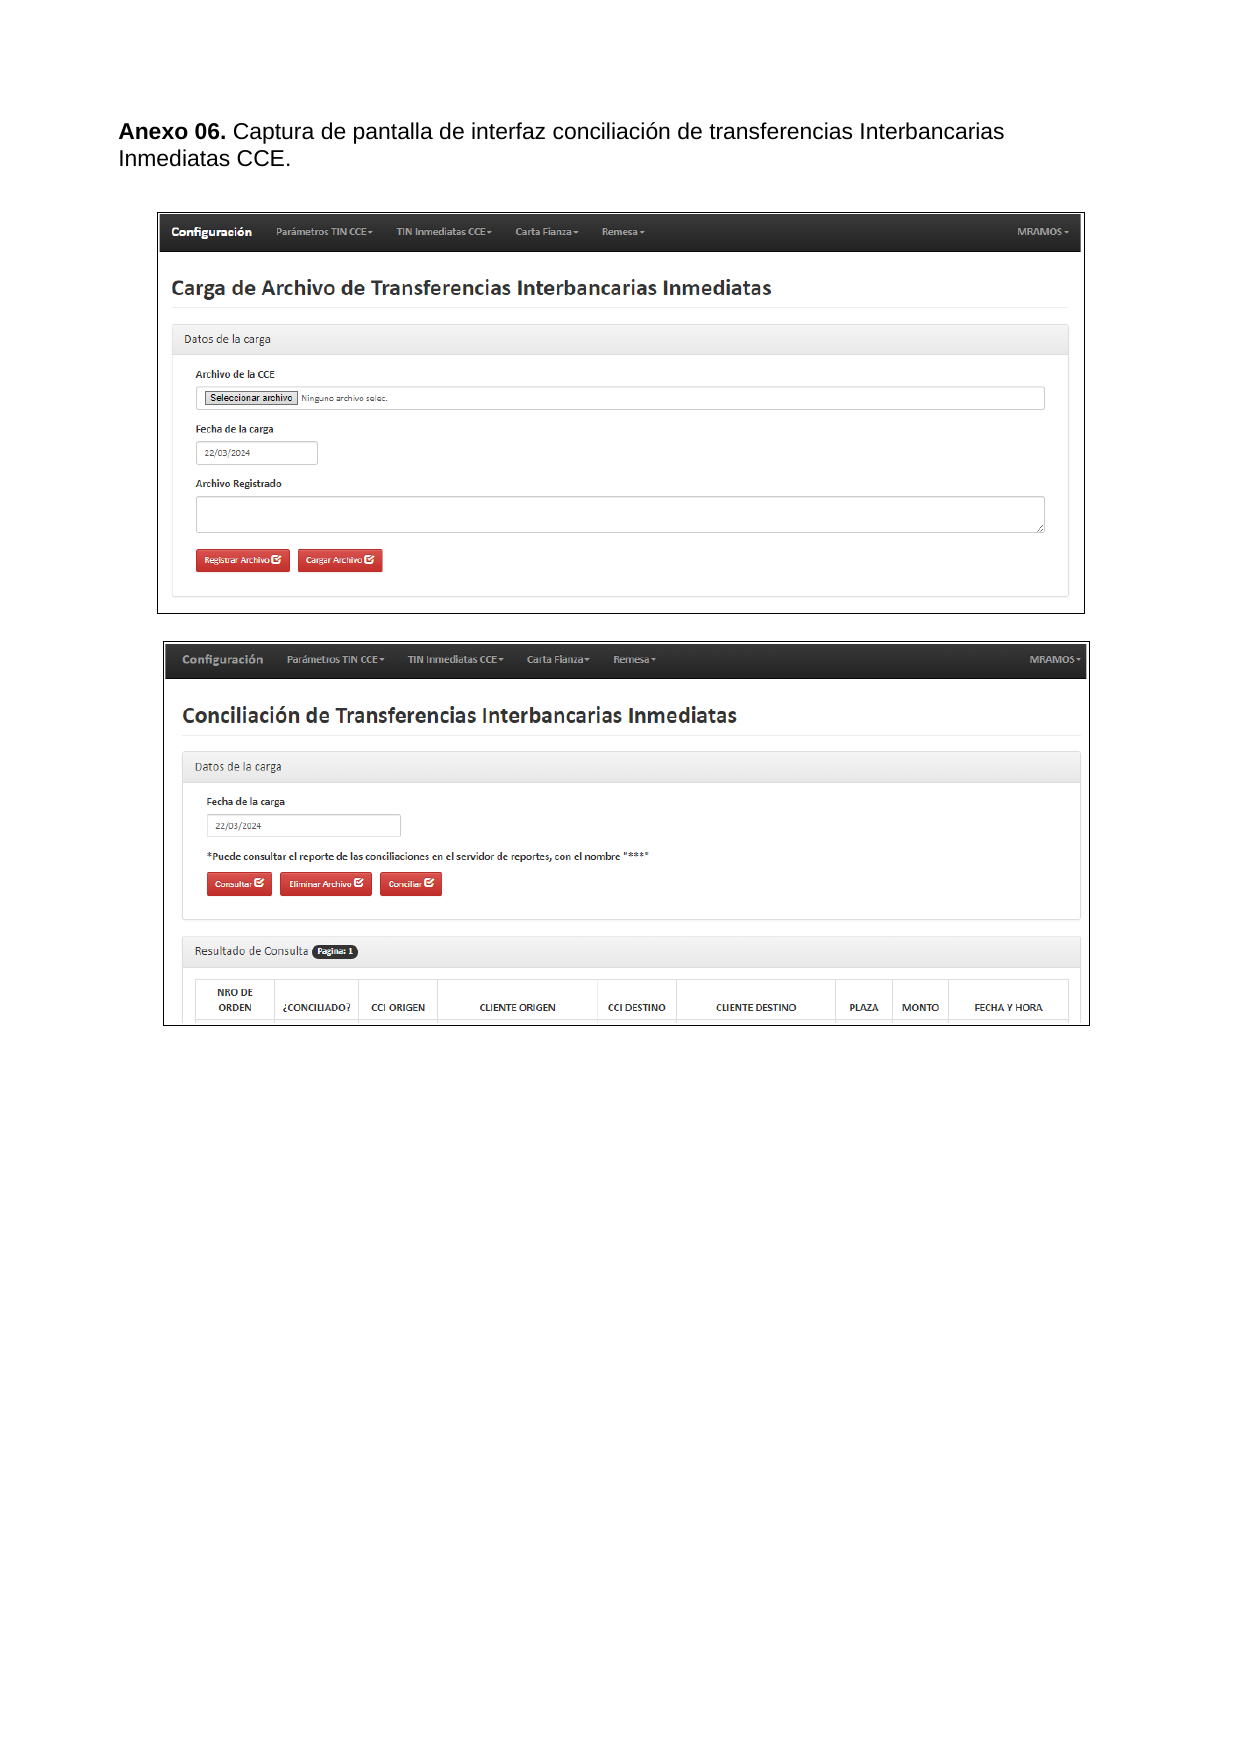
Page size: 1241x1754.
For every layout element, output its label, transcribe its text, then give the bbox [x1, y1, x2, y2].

text Anexo 06. Captura de pantalla de interfaz conciliación de transferencias Interbancarias Inmediatas CCE. [118, 118, 1122, 171]
picture [159, 214, 1081, 611]
picture [165, 644, 1087, 1023]
